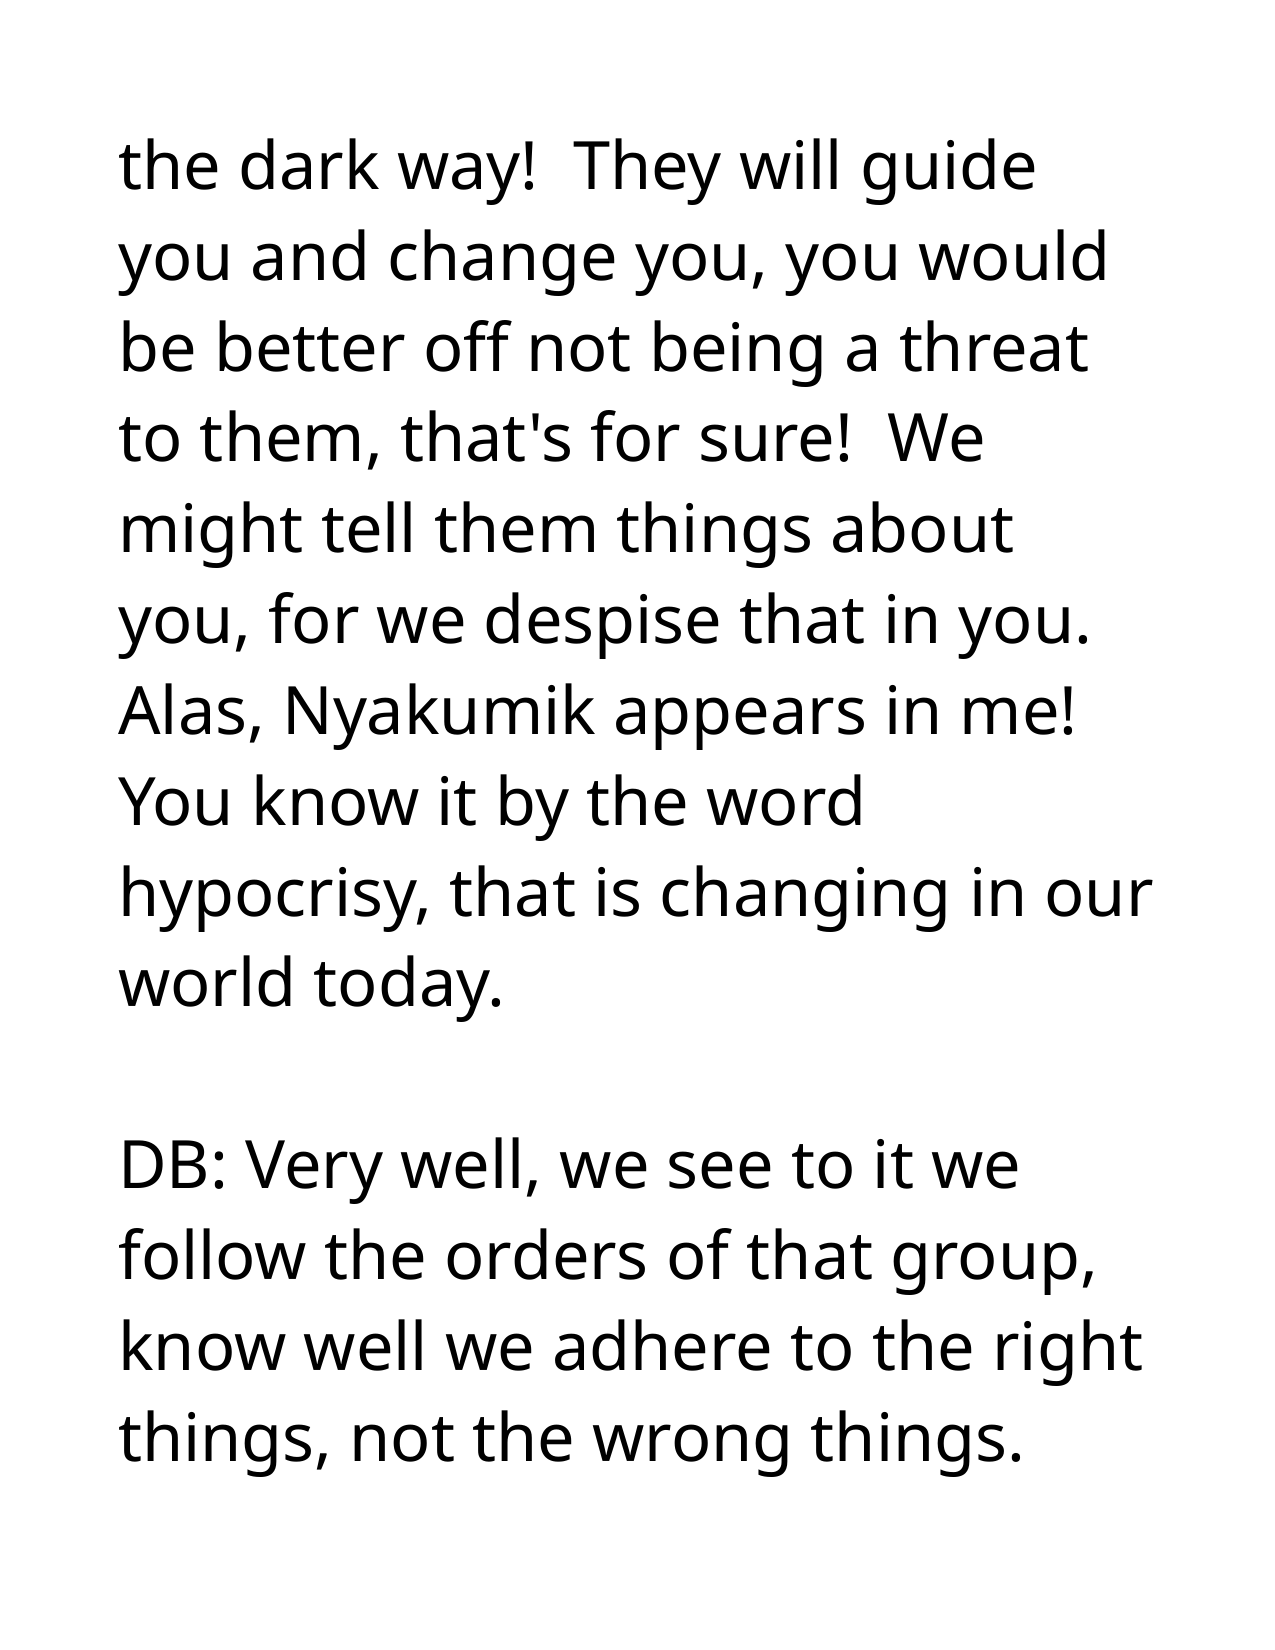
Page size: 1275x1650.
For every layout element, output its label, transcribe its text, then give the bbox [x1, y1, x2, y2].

text the dark way! They will guide you and change you, you would be better off not being a threat to them, that's for sure! We might tell them things about you, for we despise that in you. Alas, Nyakumik appears in me! You know it by the word hypocrisy, that is changing in our world today. [118, 118, 1157, 1026]
text DB: Very well, we see to it we follow the orders of that group, know well we adhere to the right things, not the wrong things. [118, 1117, 1157, 1481]
